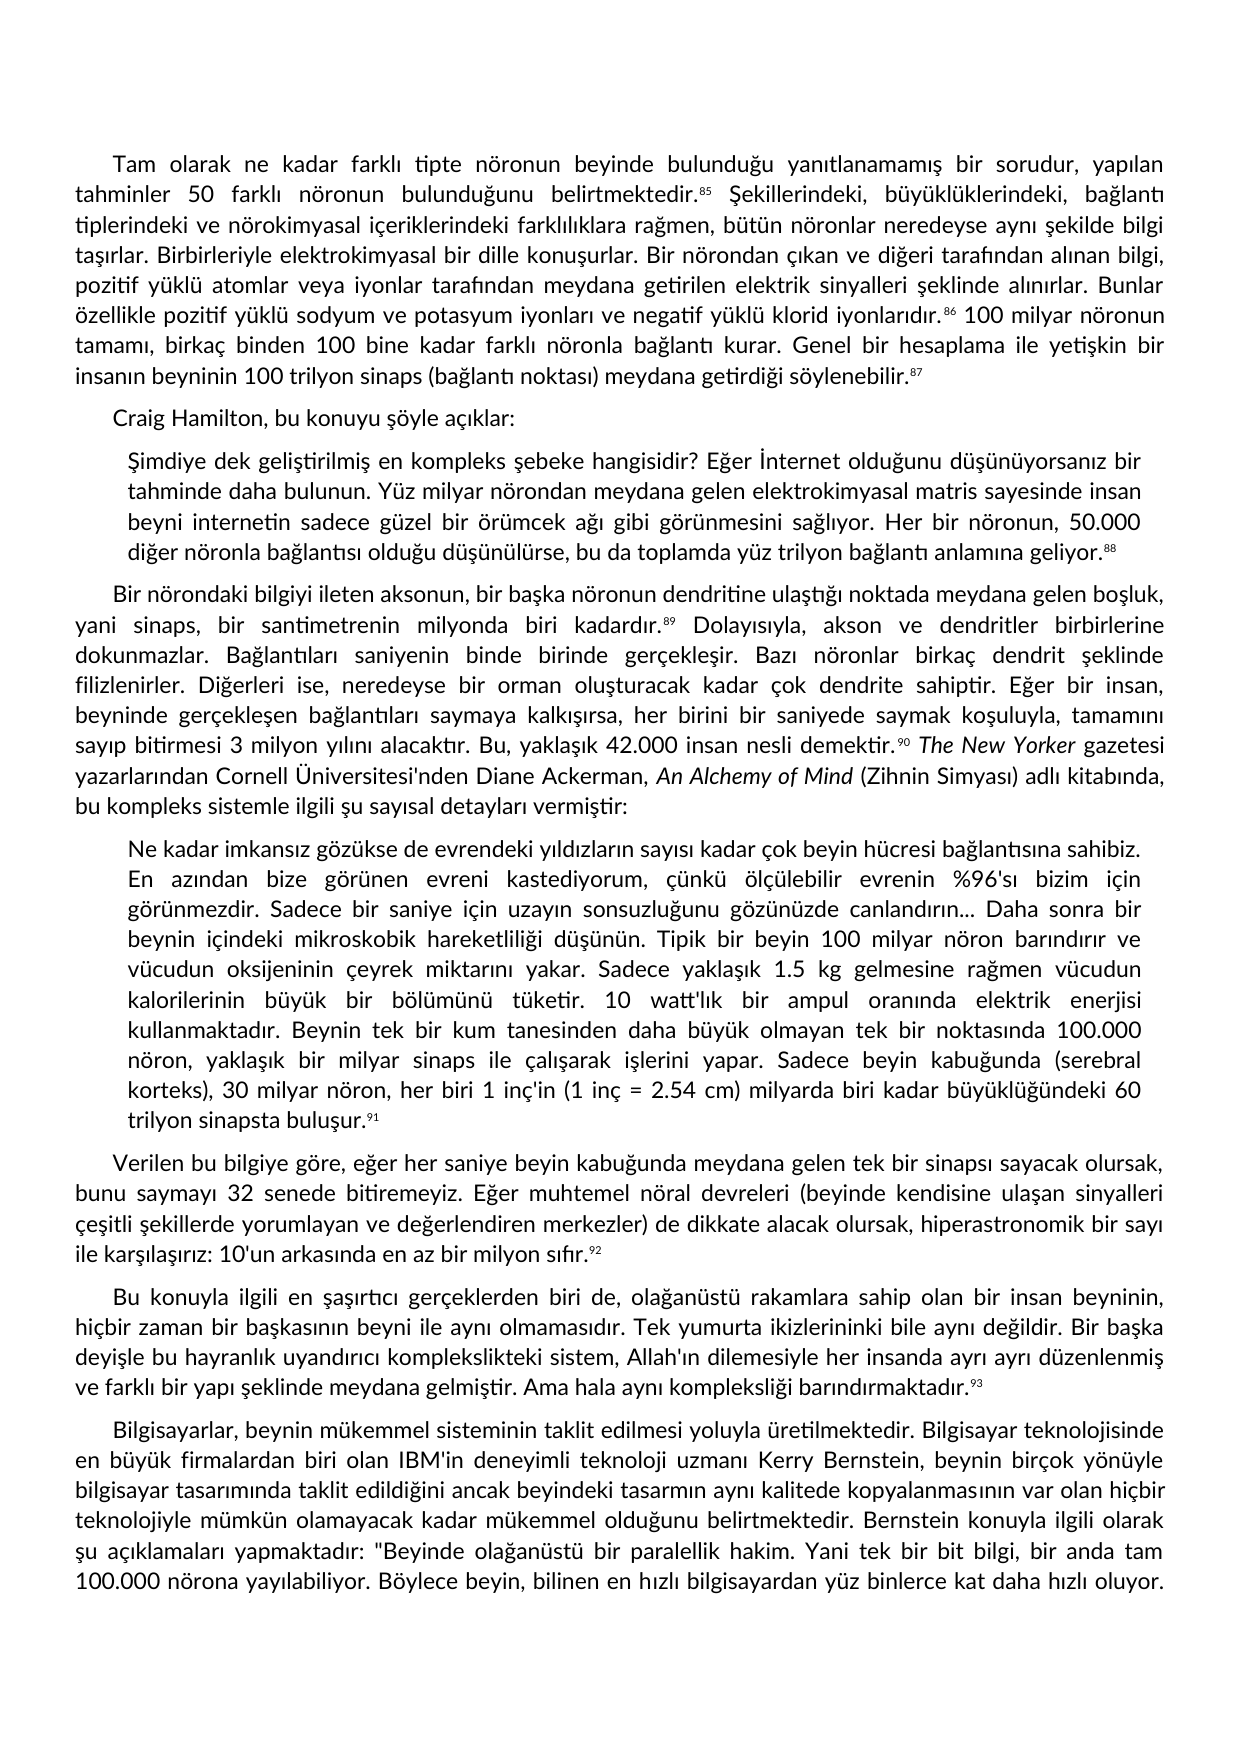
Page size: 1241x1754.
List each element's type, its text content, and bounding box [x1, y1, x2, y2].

text Bilgisayarlar, beynin mükemmel sisteminin taklit edilmesi yoluyla üretilmektedir. Bilgisayar teknolojisinde en büyük firmalardan biri olan IBM'in deneyimli teknoloji uzmanı Kerry Bernstein, beynin birçok yönüyle bilgisayar tasarımında taklit edildiğini ancak beyindeki tasarmın aynı kalitede kopyalanmasının var olan hiçbir teknolojiyle mümkün olamayacak kadar mükemmel olduğunu belirtmektedir. Bernstein konuyla ilgili olarak şu açıklamaları yapmaktadır: "Beyinde olağanüstü bir paralellik hakim. Yani tek bir bit bilgi, bir anda tam 100.000 nörona yayılabiliyor. Böylece beyin, bilinen en hızlı bilgisayardan yüz binlerce kat daha hızlı oluyor. [75, 1416, 1165, 1594]
text Craig Hamilton, bu konuyu şöyle açıklar: [75, 404, 1165, 432]
text Bu konuyla ilgili en şaşırtıcı gerçeklerden biri de, olağanüstü rakamlara sahip olan bir insan beyninin, hiçbir zaman bir başkasının beyni ile aynı olmamasıdır. Tek yumurta ikizlerininki bile aynı değildir. Bir başka deyişle bu hayranlık uyandırıcı komplekslikteki sistem, Allah'ın dilemesiyle her insanda ayrı ayrı düzenlenmiş ve farklı bir yapı şeklinde meydana gelmiştir. Ama hala aynı kompleksliği barındırmaktadır.93 [75, 1282, 1165, 1400]
text Şimdiye dek geliştirilmiş en kompleks şebeke hangisidir? Eğer İnternet olduğunu düşünüyorsanız bir tahminde daha bulunun. Yüz milyar nörondan meydana gelen elektrokimyasal matris sayesinde insan beyni internetin sadece güzel bir örümcek ağı gibi görünmesini sağlıyor. Her bir nöronun, 50.000 diğer nöronla bağlantısı olduğu düşünülürse, bu da toplamda yüz trilyon bağlantı anlamına geliyor.88 [127, 447, 1143, 565]
text Ne kadar imkansız gözükse de evrendeki yıldızların sayısı kadar çok beyin hücresi bağlantısına sahibiz. En azından bize görünen evreni kastediyorum, çünkü ölçülebilir evrenin %96'sı bizim için görünmezdir. Sadece bir saniye için uzayın sonsuzluğunu gözünüzde canlandırın... Daha sonra bir beynin içindeki mikroskobik hareketliliği düşünün. Tipik bir beyin 100 milyar nöron barındırır ve vücudun oksijeninin çeyrek miktarını yakar. Sadece yaklaşık 1.5 kg gelmesine rağmen vücudun kalorilerinin büyük bir bölümünü tüketir. 10 watt'lık bir ampul oranında elektrik enerjisi kullanmaktadır. Beynin tek bir kum tanesinden daha büyük olmayan tek bir noktasında 100.000 nöron, yaklaşık bir milyar sinaps ile çalışarak işlerini yapar. Sadece beyin kabuğunda (serebral korteks), 30 milyar nöron, her biri 1 inç'in (1 inç = 2.54 cm) milyarda biri kadar büyüklüğündeki 60 trilyon sinapsta buluşur.91 [127, 834, 1143, 1134]
text Tam olarak ne kadar farklı tipte nöronun beyinde bulunduğu yanıtlanamamış bir sorudur, yapılan tahminler 50 farklı nöronun bulunduğunu belirtmektedir.85 Şekillerindeki, büyüklüklerindeki, bağlantı tiplerindeki ve nörokimyasal içeriklerindeki farklılıklara rağmen, bütün nöronlar neredeyse aynı şekilde bilgi taşırlar. Birbirleriyle elektrokimyasal bir dille konuşurlar. Bir nörondan çıkan ve diğeri tarafından alınan bilgi, pozitif yüklü atomlar veya iyonlar tarafından meydana getirilen elektrik sinyalleri şeklinde alınırlar. Bunlar özellikle pozitif yüklü sodyum ve potasyum iyonları ve negatif yüklü klorid iyonlarıdır.86 100 milyar nöronun tamamı, birkaç binden 100 bine kadar farklı nöronla bağlantı kurar. Genel bir hesaplama ile yetişkin bir insanın beyninin 100 trilyon sinaps (bağlantı noktası) meydana getirdiği söylenebilir.87 [75, 150, 1165, 389]
text Bir nörondaki bilgiyi ileten aksonun, bir başka nöronun dendritine ulaştığı noktada meydana gelen boşluk, yani sinaps, bir santimetrenin milyonda biri kadardır.89 Dolayısıyla, akson ve dendritler birbirlerine dokunmazlar. Bağlantıları saniyenin binde birinde gerçekleşir. Bazı nöronlar birkaç dendrit şeklinde filizlenirler. Diğerleri ise, neredeyse bir orman oluşturacak kadar çok dendrite sahiptir. Eğer bir insan, beyninde gerçekleşen bağlantıları saymaya kalkışırsa, her birini bir saniyede saymak koşuluyla, tamamını sayıp bitirmesi 3 milyon yılını alacaktır. Bu, yaklaşık 42.000 insan nesli demektir.90 The New Yorker gazetesi yazarlarından Cornell Üniversitesi'nden Diane Ackerman, An Alchemy of Mind (Zihnin Simyası) adlı kitabında, bu kompleks sistemle ilgili şu sayısal detayları vermiştir: [75, 580, 1165, 819]
text Verilen bu bilgiye göre, eğer her saniye beyin kabuğunda meydana gelen tek bir sinapsı sayacak olursak, bunu saymayı 32 senede bitiremeyiz. Eğer muhtemel nöral devreleri (beyinde kendisine ulaşan sinyalleri çeşitli şekillerde yorumlayan ve değerlendiren merkezler) de dikkate alacak olursak, hiperastronomik bir sayı ile karşılaşırız: 10'un arkasında en az bir milyon sıfır.92 [75, 1149, 1165, 1267]
